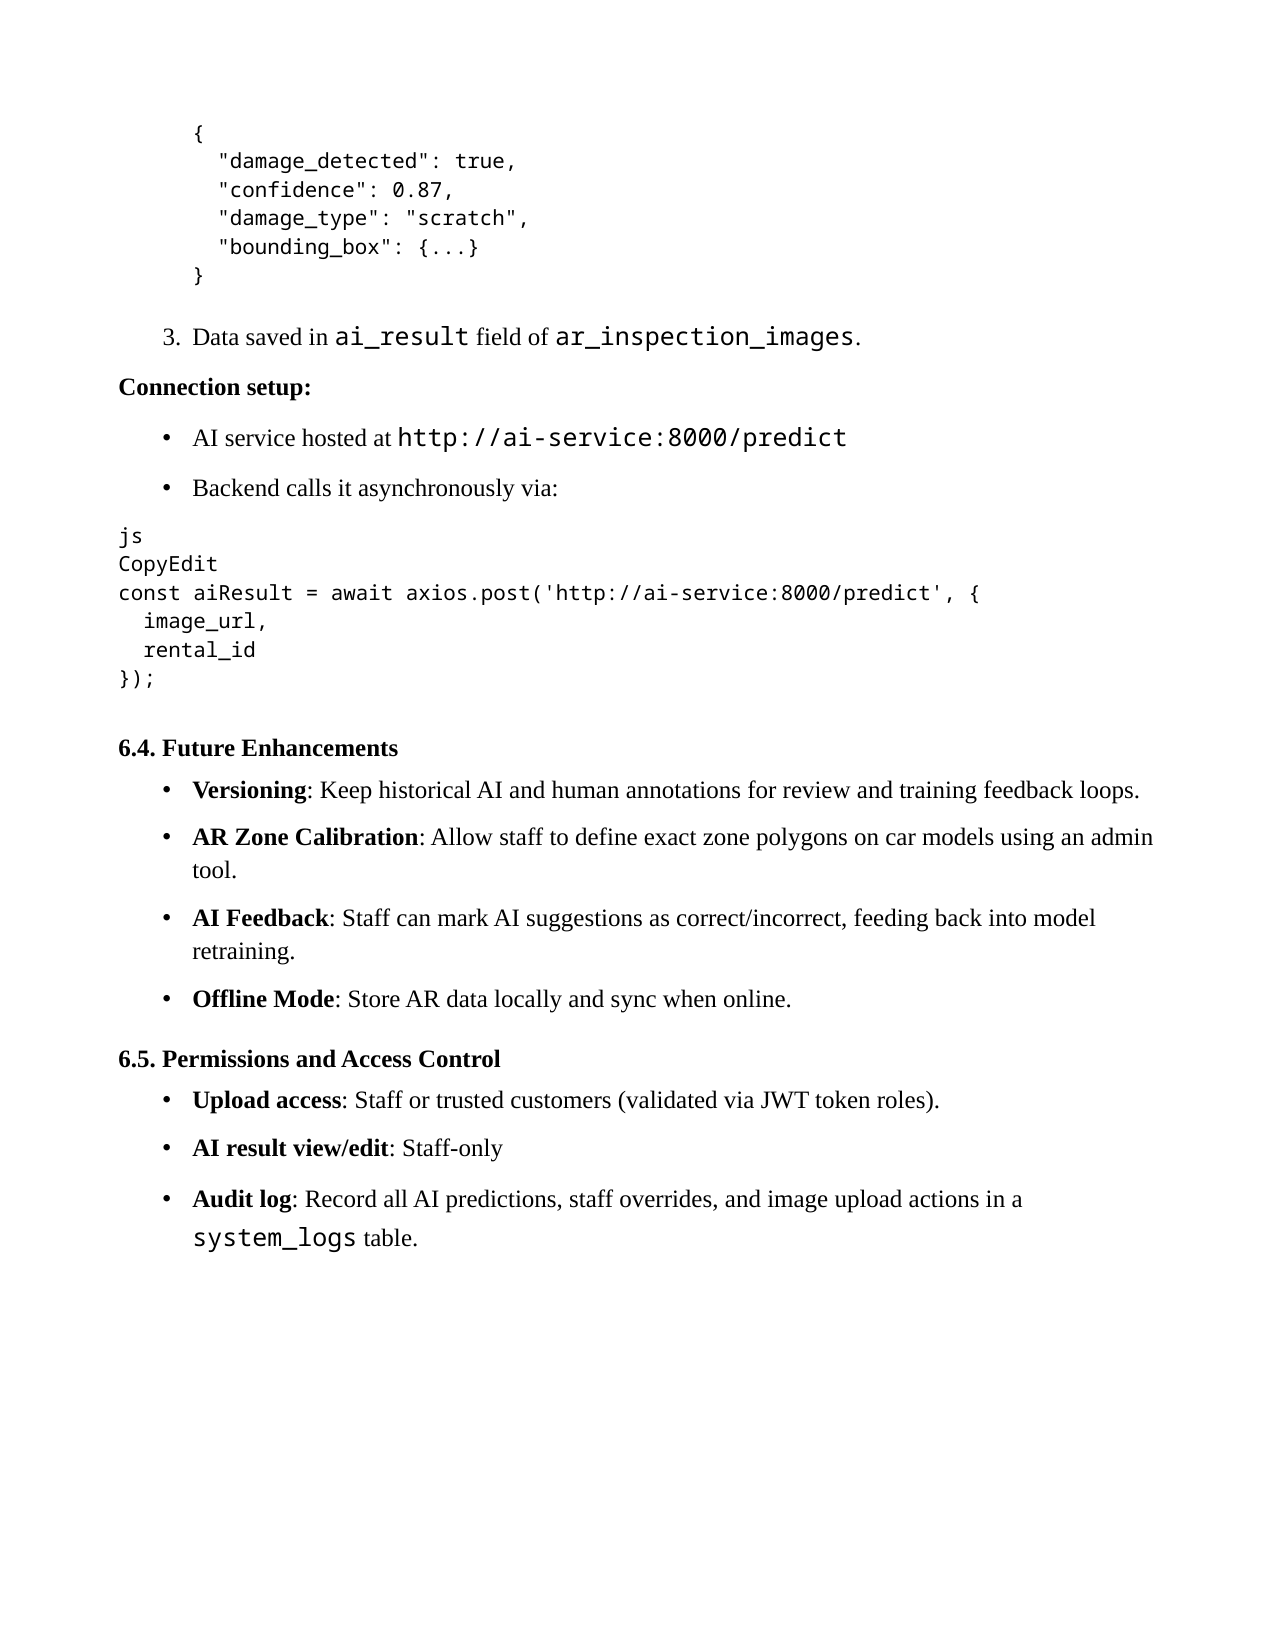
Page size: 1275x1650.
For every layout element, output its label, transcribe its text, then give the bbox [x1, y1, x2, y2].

list AI service hosted at http://ai-service:8000/predict [162, 419, 1157, 454]
list Versioning: Keep historical AI and human annotations for review and training feedback loops. [162, 775, 1157, 803]
text }); [118, 663, 1157, 692]
text image_url, [118, 606, 1157, 635]
list "bounding_box": {...} [162, 232, 1157, 260]
text js [118, 521, 1157, 549]
list "damage_detected": true, [162, 147, 1157, 175]
list AI result view/edit: Staff-only [162, 1133, 1157, 1161]
list "damage_type": "scratch", [162, 203, 1157, 232]
list { [162, 118, 1157, 147]
list AI Feedback: Staff can mark AI suggestions as correct/incorrect, feeding back into model retraining. [162, 903, 1157, 965]
text Connection setup: [118, 372, 1157, 401]
text rental_id [118, 635, 1157, 663]
list } [162, 260, 1157, 289]
list Upload access: Staff or trusted customers (validated via JWT token roles). [162, 1085, 1157, 1114]
subtitle 6.4. Future Enhancements [118, 733, 1157, 762]
text CopyEdit [118, 549, 1157, 578]
list AR Zone Calibration: Allow staff to define exact zone polygons on car models using an admin tool. [162, 822, 1157, 884]
list Data saved in ai_result field of ar_inspection_images. [162, 318, 1157, 352]
text const aiResult = await axios.post('http://ai-service:8000/predict', { [118, 578, 1157, 606]
list Offline Mode: Store AR data locally and sync when online. [162, 984, 1157, 1012]
subtitle 6.5. Permissions and Access Control [118, 1044, 1157, 1072]
list Audit log: Record all AI predictions, staff overrides, and image upload actions in a system_logs table. [162, 1180, 1157, 1253]
list Backend calls it asynchronously via: [162, 473, 1157, 502]
list "confidence": 0.87, [162, 175, 1157, 203]
